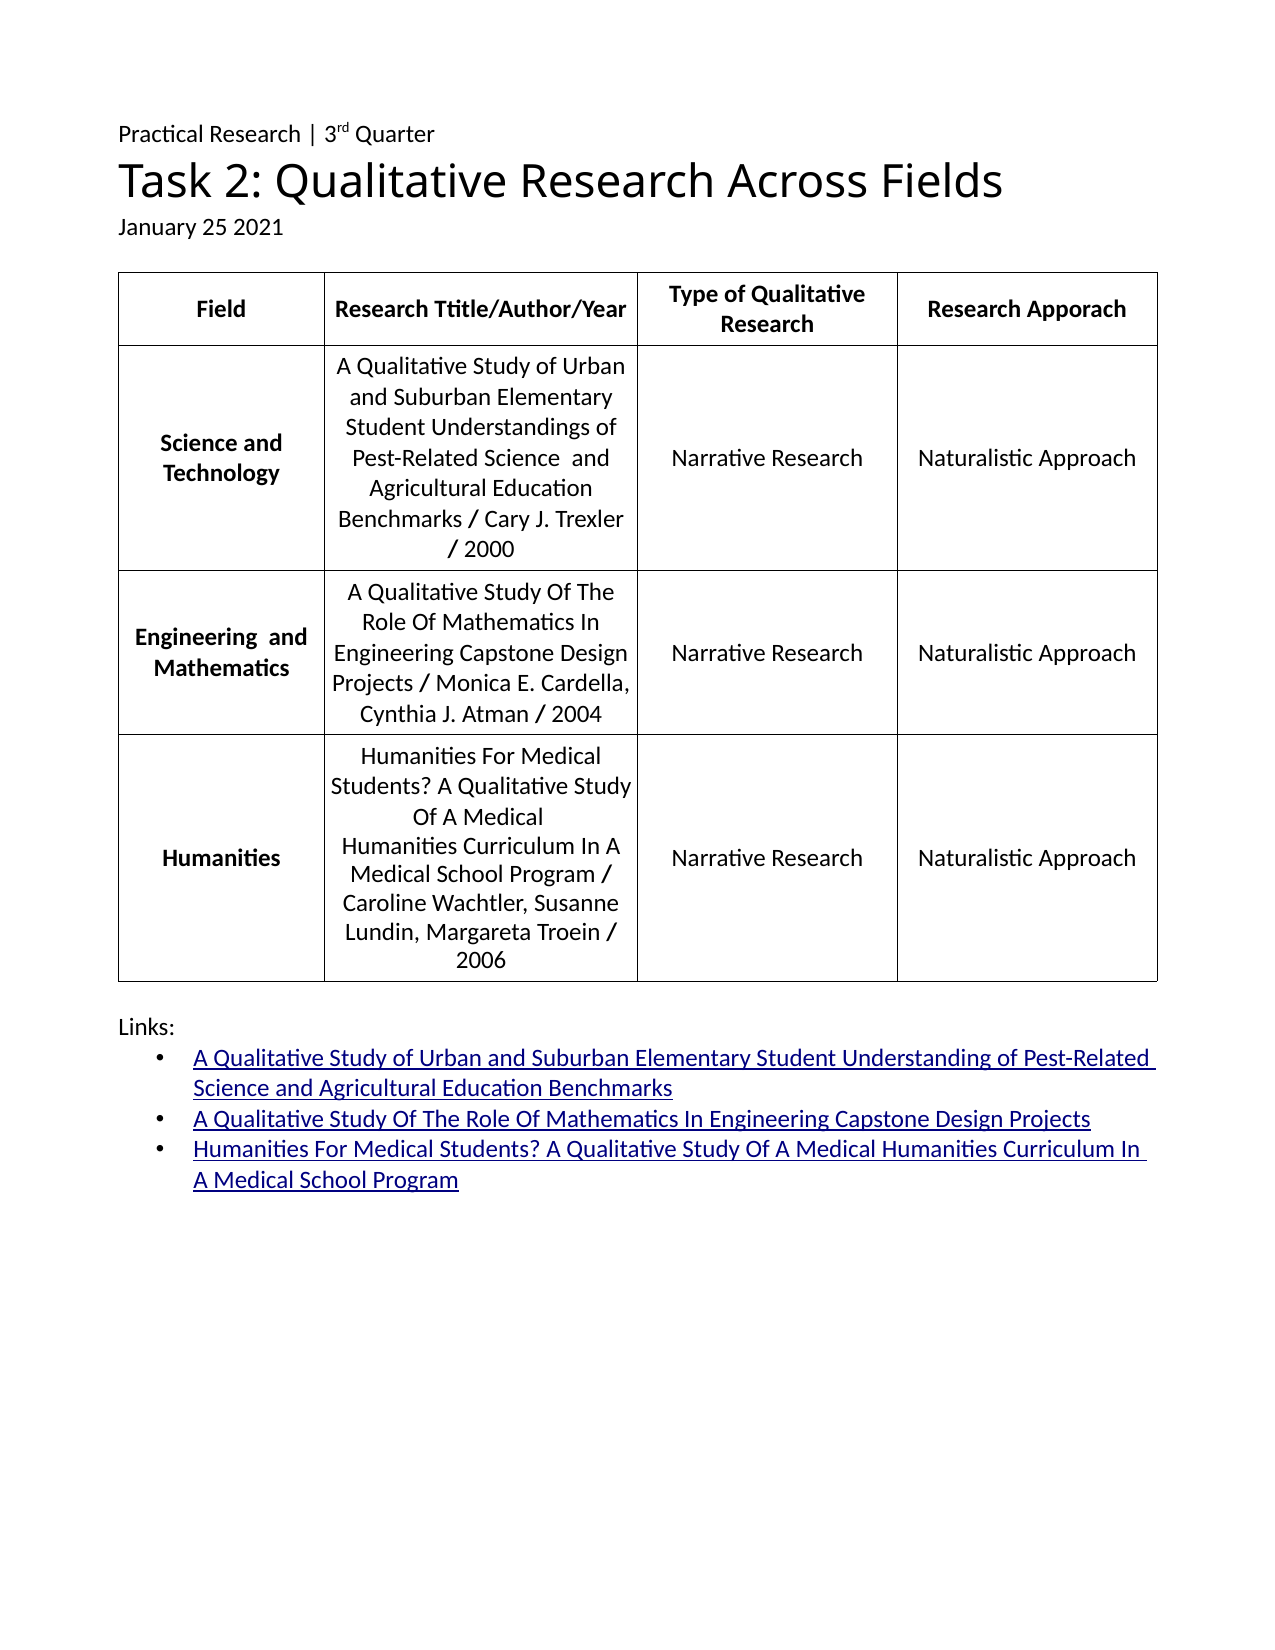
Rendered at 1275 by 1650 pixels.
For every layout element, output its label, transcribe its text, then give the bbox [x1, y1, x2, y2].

table_cell Narrative Research [638, 735, 897, 981]
table_cell Naturalistic Approach [898, 571, 1157, 734]
table_cell Narrative Research [638, 571, 897, 734]
list Humanities For Medical Students? A Qualitative Study Of A Medical Humanities Curriculum In A Medical School Program [156, 1133, 1157, 1194]
table_cell A Qualitative Study of Urban and Suburban Elementary Student Understandings of Pest-Related Science and Agricultural Education Benchmarks / Cary J. Trexler / 2000 [325, 346, 637, 570]
list A Qualitative Study of Urban and Suburban Elementary Student Understanding of Pest-Related Science and Agricultural Education Benchmarks [156, 1042, 1157, 1103]
table_header Type of Qualitative Research [638, 273, 897, 345]
table_cell Science and Technology [119, 346, 324, 570]
table_header Field [119, 273, 324, 345]
table_header Research Ttitle/Author/Year [325, 273, 637, 345]
table_cell A Qualitative Study Of The Role Of Mathematics In Engineering Capstone Design Projects / Monica E. Cardella, Cynthia J. Atman / 2004 [325, 571, 637, 734]
text January 25 2021 [118, 211, 1157, 242]
table_header Research Apporach [898, 273, 1157, 345]
table_cell Naturalistic Approach [898, 346, 1157, 570]
table_cell Humanities For Medical Students? A Qualitative Study Of A Medical Humanities Curriculum In A Medical School Program / Caroline Wachtler, Susanne Lundin, Margareta Troein / 2006 [325, 735, 637, 981]
table_cell Naturalistic Approach [898, 735, 1157, 981]
text Links: [118, 1011, 1157, 1042]
table_cell Engineering and Mathematics [119, 571, 324, 734]
list A Qualitative Study Of The Role Of Mathematics In Engineering Capstone Design Projects [156, 1103, 1157, 1133]
table_cell Narrative Research [638, 346, 897, 570]
table_cell Humanities [119, 735, 324, 981]
text Task 2: Qualitative Research Across Fields [118, 149, 1157, 211]
text Practical Research | 3rd Quarter [118, 118, 1157, 149]
